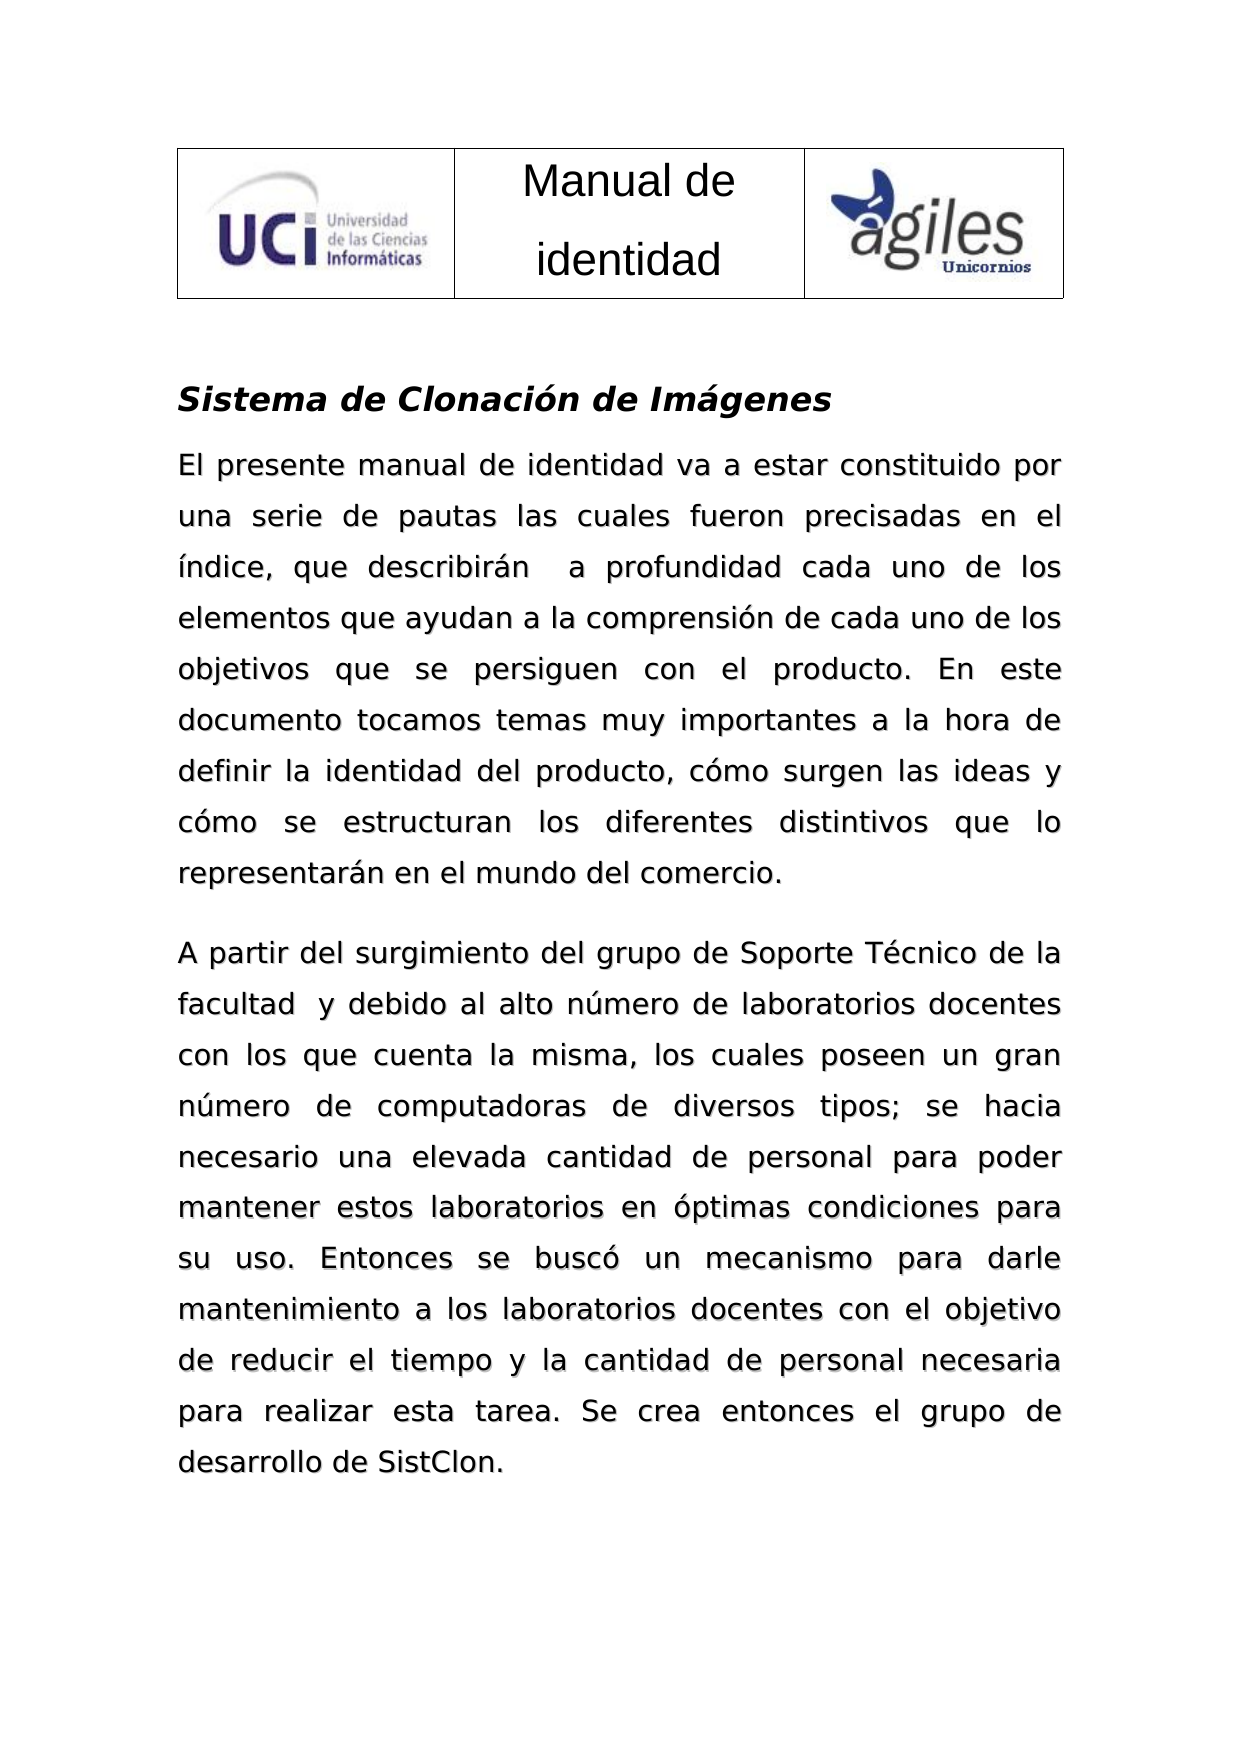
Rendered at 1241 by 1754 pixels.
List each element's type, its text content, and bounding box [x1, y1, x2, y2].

picture [826, 162, 1043, 282]
picture [199, 162, 435, 284]
text El presente manual de identidad va a estar constituido por una serie de pautas las cuales fueron precisadas en el índice, que describirán a profundidad cada uno de los elementos que ayudan a la comprensión de cada uno de los objetivos que se persiguen con el producto. En este documento tocamos temas muy importantes a la hora de definir la identidad del producto, cómo surgen las ideas y cómo se estructuran los diferentes distintivos que lo representarán en el mundo del comercio. [177, 448, 1063, 890]
text A partir del surgimiento del grupo de Soporte Técnico de la facultad y debido al alto número de laboratorios docentes con los que cuenta la misma, los cuales poseen un gran número de computadoras de diversos tipos; se hacia necesario una elevada cantidad de personal para poder mantener estos laboratorios en óptimas condiciones para su uso. Entonces se buscó un mecanismo para darle mantenimiento a los laboratorios docentes con el objetivo de reducir el tiempo y la cantidad de personal necesaria para realizar esta tarea. Se crea entonces el grupo de desarrollo de SistClon. [177, 936, 1063, 1479]
subtitle Sistema de Clonación de Imágenes [177, 381, 1063, 419]
